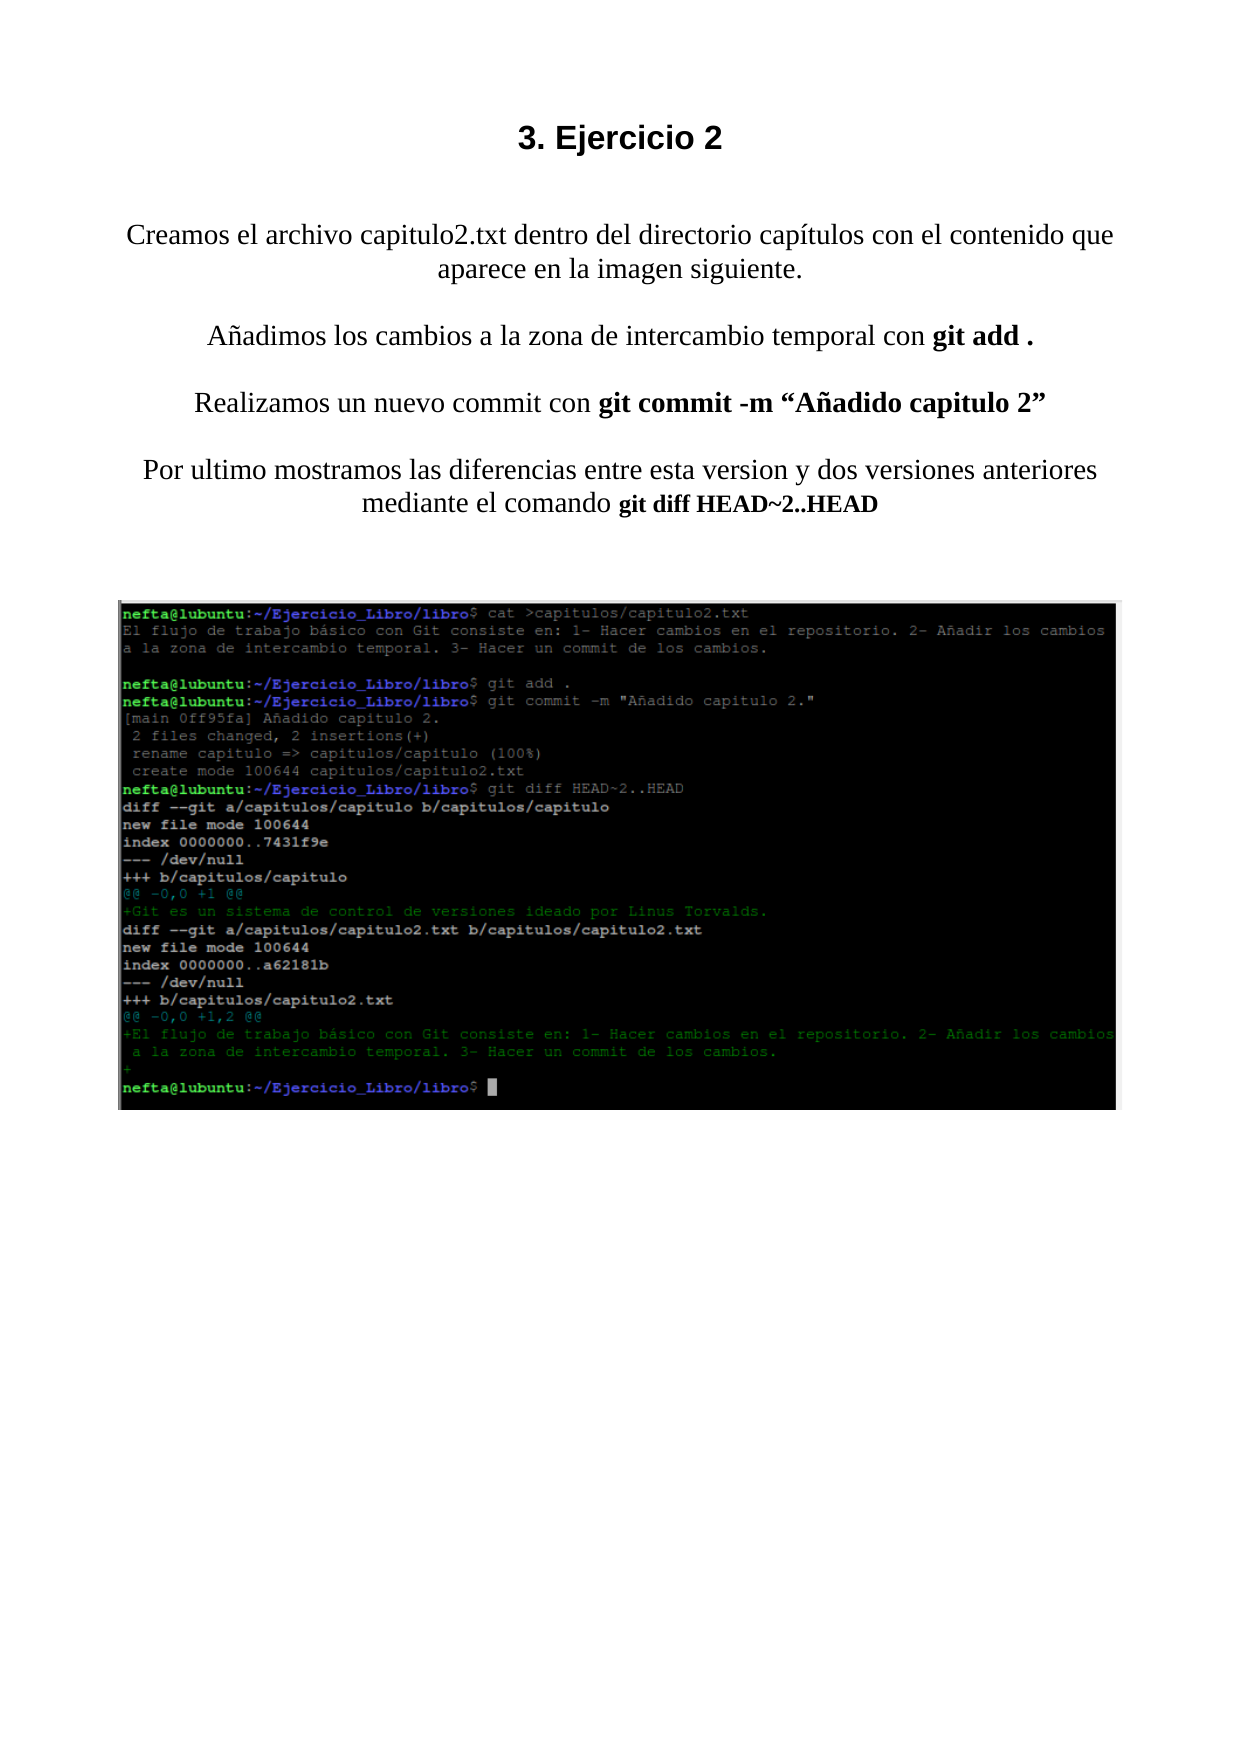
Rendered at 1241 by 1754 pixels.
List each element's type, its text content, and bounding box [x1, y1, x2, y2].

picture [118, 600, 1123, 1110]
text Realizamos un nuevo commit con git commit -m “Añadido capitulo 2” [118, 385, 1122, 418]
text Añadimos los cambios a la zona de intercambio temporal con git add . [118, 318, 1122, 351]
text Creamos el archivo capitulo2.txt dentro del directorio capítulos con el contenido que aparece en la imagen siguiente. [118, 217, 1122, 284]
subtitle 3. Ejercicio 2 [118, 118, 1122, 157]
text Por ultimo mostramos las diferencias entre esta version y dos versiones anteriores mediante el comando git diff HEAD~2..HEAD [118, 452, 1122, 519]
